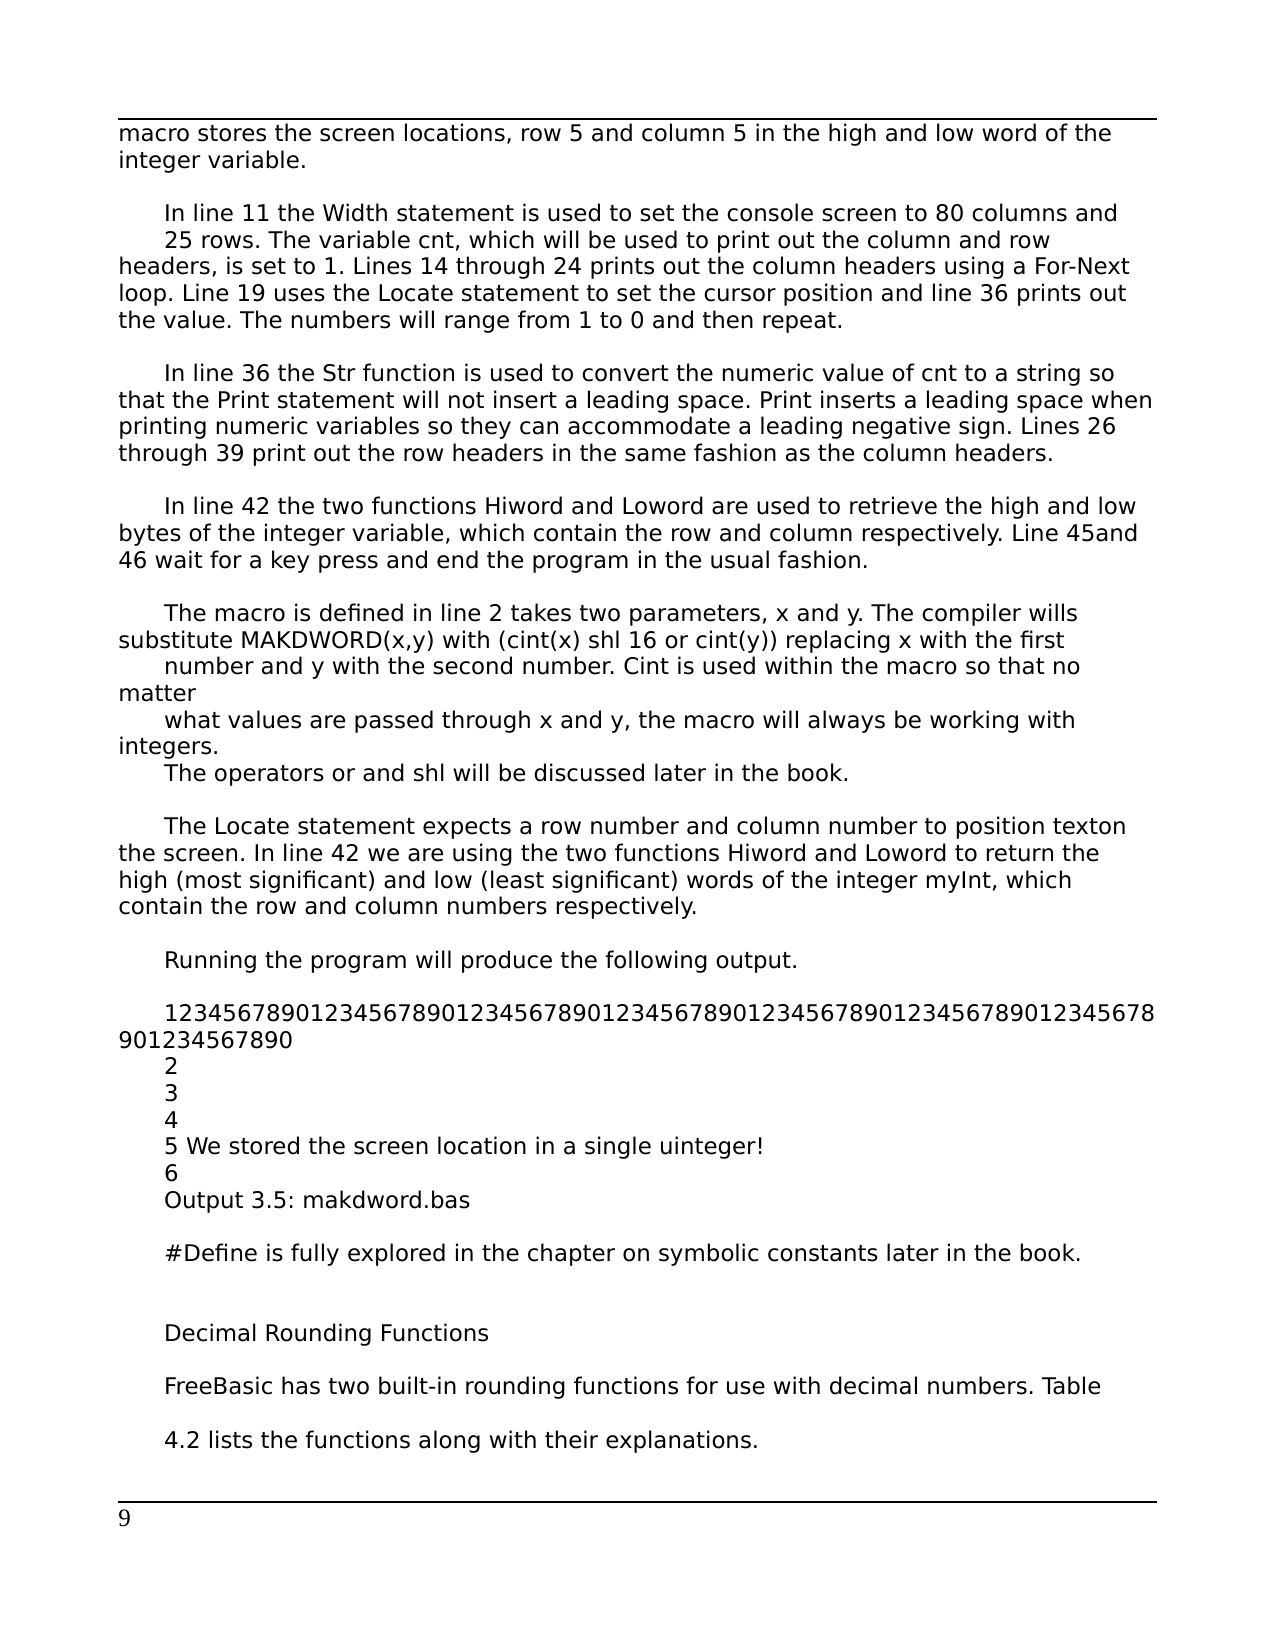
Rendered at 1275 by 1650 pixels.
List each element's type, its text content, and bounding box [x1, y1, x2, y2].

text 3 [118, 1080, 1157, 1107]
text In line 11 the Width statement is used to set the console screen to 80 columns and [118, 200, 1157, 227]
text Running the program will produce the following output. [118, 947, 1157, 973]
text 4 [118, 1107, 1157, 1133]
text what values are passed through x and y, the macro will always be working with integers. [118, 707, 1157, 760]
text The macro is defined in line 2 takes two parameters, x and y. The compiler wills substitute MAKDWORD(x,y) with (cint(x) shl 16 or cint(y)) replacing x with the first [118, 600, 1157, 653]
text 2 [118, 1053, 1157, 1080]
text The operators or and shl will be discussed later in the book. [118, 760, 1157, 787]
text 6 [118, 1160, 1157, 1187]
text Decimal Rounding Functions [118, 1320, 1157, 1347]
text 5 We stored the screen location in a single uinteger! [118, 1133, 1157, 1160]
text FreeBasic has two built-in rounding functions for use with decimal numbers. Table [118, 1373, 1157, 1400]
text 12345678901234567890123456789012345678901234567890123456789012345678901234567890 [118, 1000, 1157, 1053]
text #Define is fully explored in the chapter on symbolic constants later in the book. [118, 1240, 1157, 1267]
text macro stores the screen locations, row 5 and column 5 in the high and low word of the integer variable. [118, 120, 1157, 173]
text 25 rows. The variable cnt, which will be used to print out the column and row headers, is set to 1. Lines 14 through 24 prints out the column headers using a For-Next loop. Line 19 uses the Locate statement to set the cursor position and line 36 prints out the value. The numbers will range from 1 to 0 and then repeat. [118, 227, 1157, 333]
text The Locate statement expects a row number and column number to position texton the screen. In line 42 we are using the two functions Hiword and Loword to return the high (most significant) and low (least significant) words of the integer myInt, which contain the row and column numbers respectively. [118, 813, 1157, 920]
text In line 42 the two functions Hiword and Loword are used to retrieve the high and low bytes of the integer variable, which contain the row and column respectively. Line 45and 46 wait for a key press and end the program in the usual fashion. [118, 493, 1157, 573]
text In line 36 the Str function is used to convert the numeric value of cnt to a string so that the Print statement will not insert a leading space. Print inserts a leading space when printing numeric variables so they can accommodate a leading negative sign. Lines 26 through 39 print out the row headers in the same fashion as the column headers. [118, 360, 1157, 467]
text number and y with the second number. Cint is used within the macro so that no matter [118, 653, 1157, 707]
text Output 3.5: makdword.bas [118, 1187, 1157, 1213]
text 4.2 lists the functions along with their explanations. [118, 1427, 1157, 1453]
